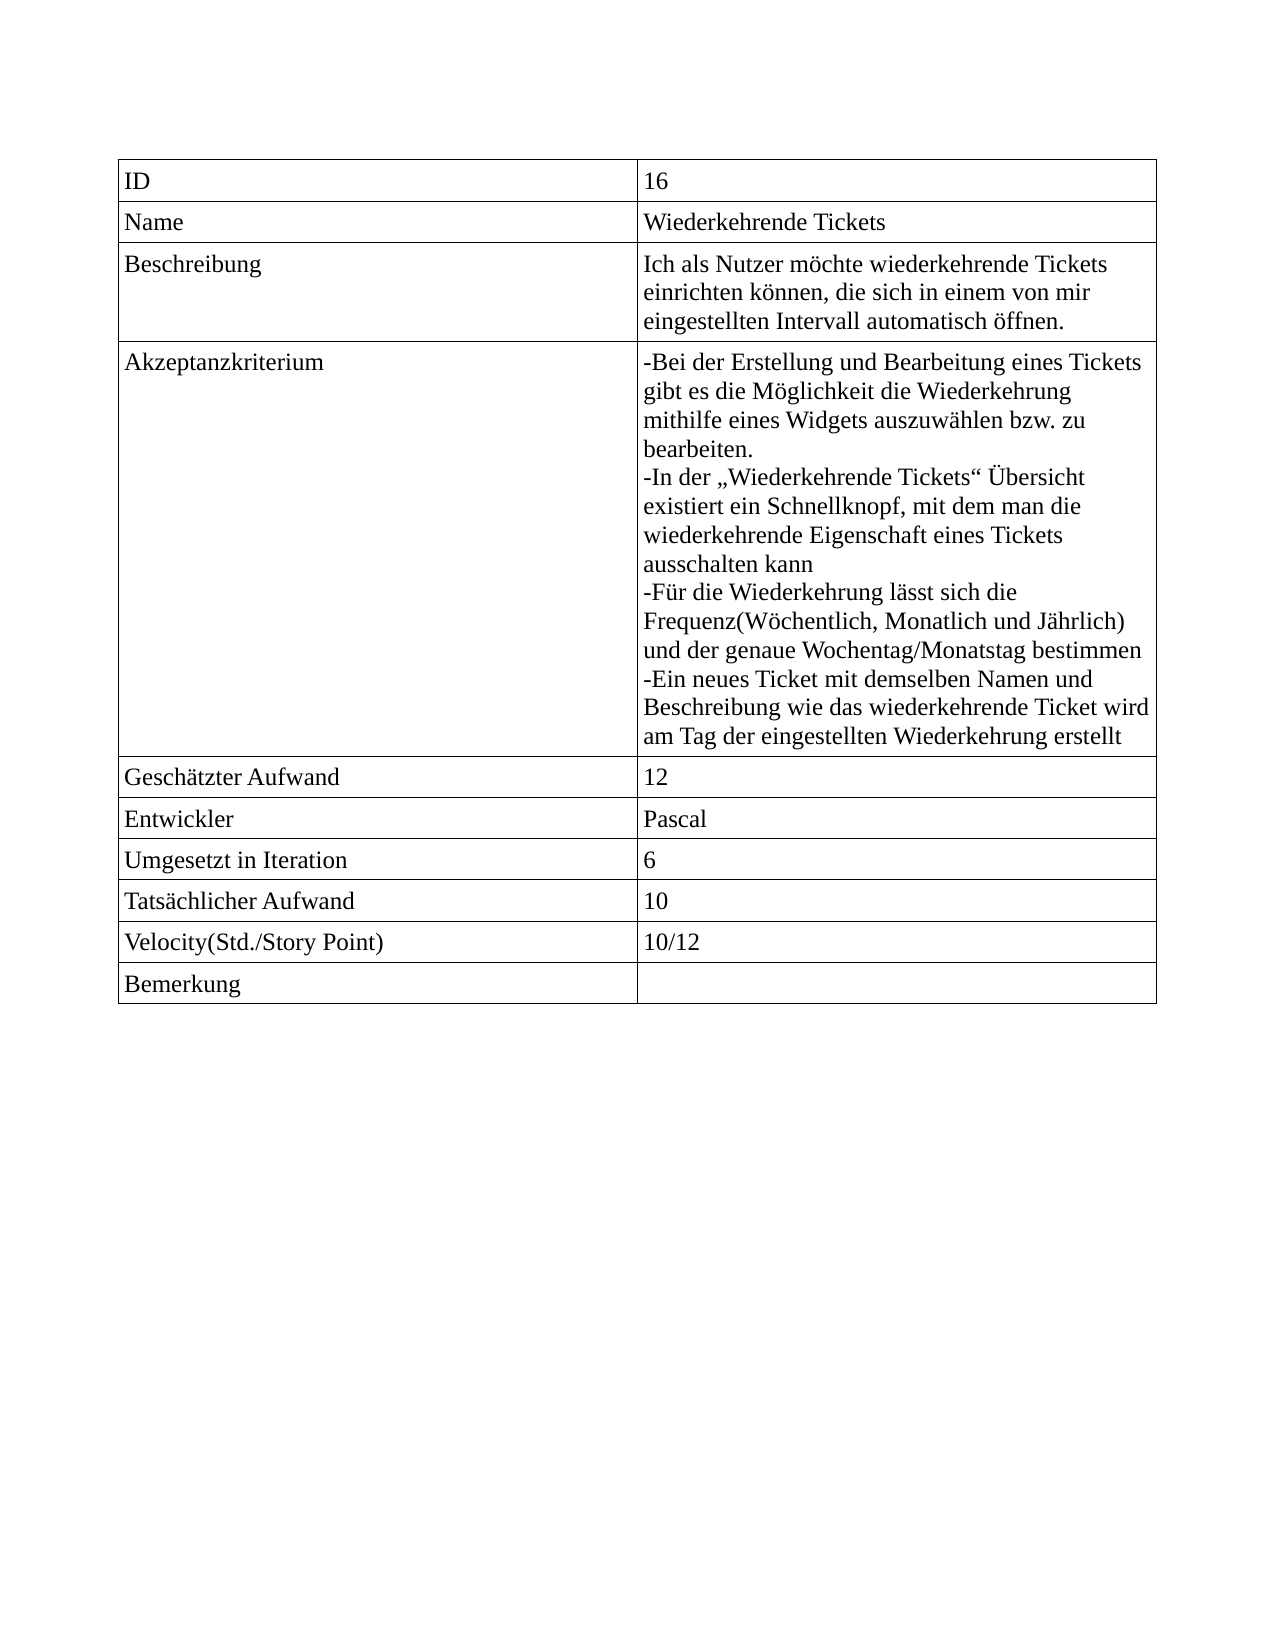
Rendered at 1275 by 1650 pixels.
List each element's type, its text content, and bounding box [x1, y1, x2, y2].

table_cell -Bei der Erstellung und Bearbeitung eines Tickets gibt es die Möglichkeit die Wiederkehrung mithilfe eines Widgets auszuwählen bzw. zu bearbeiten. -In der „Wiederkehrende Tickets“ Übersicht existiert ein Schnellknopf, mit dem man die wiederkehrende Eigenschaft eines Tickets ausschalten kann -Für die Wiederkehrung lässt sich die Frequenz(Wöchentlich, Monatlich und Jährlich) und der genaue Wochentag/Monatstag bestimmen -Ein neues Ticket mit demselben Namen und Beschreibung wie das wiederkehrende Ticket wird am Tag der eingestellten Wiederkehrung erstellt [638, 342, 1156, 756]
table_cell Tatsächlicher Aufwand [119, 880, 637, 921]
table_cell Entwickler [119, 798, 637, 838]
table_cell 10/12 [638, 922, 1156, 962]
table_cell Wiederkehrende Tickets [638, 202, 1156, 242]
table_cell Geschätzter Aufwand [119, 757, 637, 797]
table_cell Umgesetzt in Iteration [119, 839, 637, 879]
table_cell Beschreibung [119, 243, 637, 341]
table_cell 10 [638, 880, 1156, 921]
table_cell Akzeptanzkriterium [119, 342, 637, 756]
table_header 16 [638, 160, 1156, 201]
table_cell Velocity(Std./Story Point) [119, 922, 637, 962]
table_cell Name [119, 202, 637, 242]
table_cell Pascal [638, 798, 1156, 838]
table_cell [638, 963, 1156, 1003]
table_cell 6 [638, 839, 1156, 879]
table_header ID [119, 160, 637, 201]
table_cell Ich als Nutzer möchte wiederkehrende Tickets einrichten können, die sich in einem von mir eingestellten Intervall automatisch öffnen. [638, 243, 1156, 341]
table_cell Bemerkung [119, 963, 637, 1003]
table_cell 12 [638, 757, 1156, 797]
